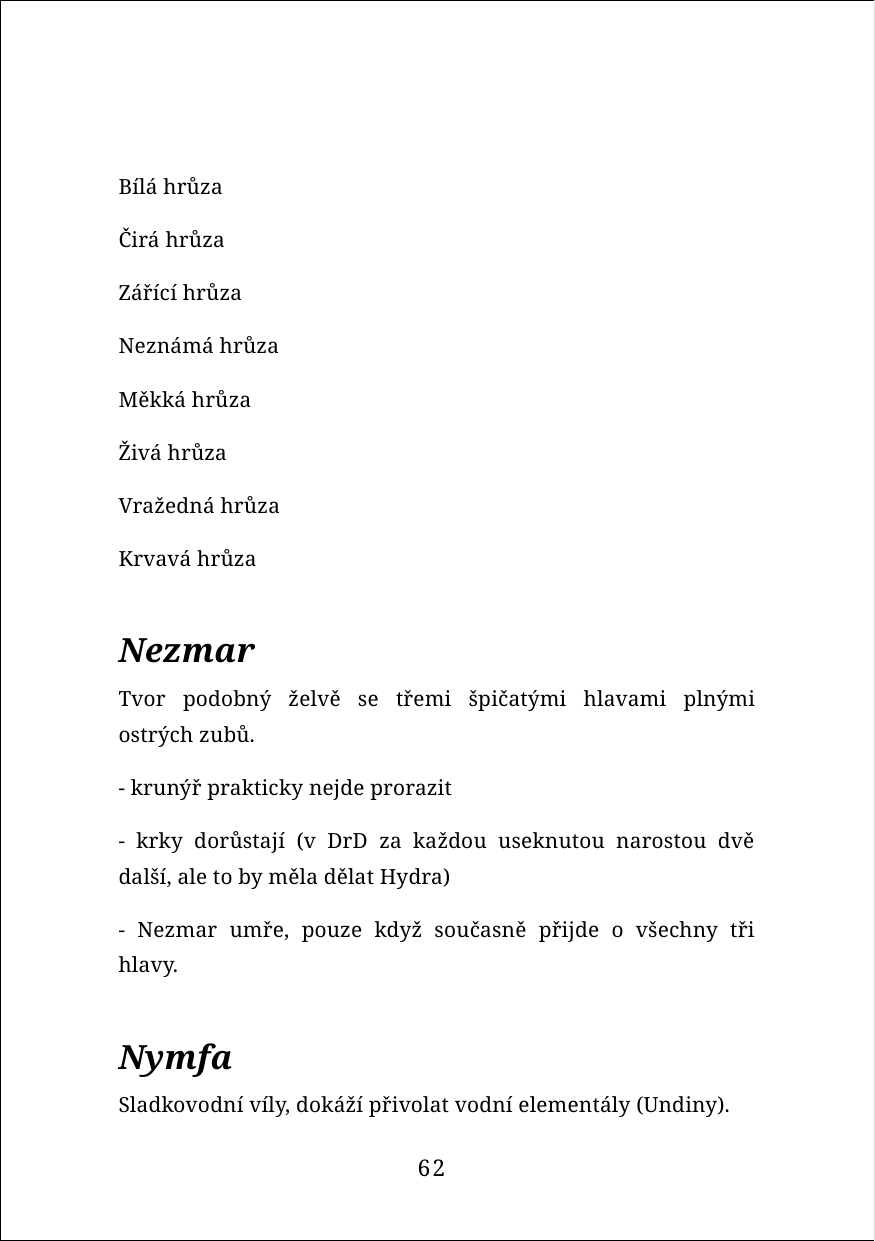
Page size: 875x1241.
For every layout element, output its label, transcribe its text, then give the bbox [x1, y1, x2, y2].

text Sladkovodní víly, dokáží přivolat vodní elementály (Undiny). [118, 1091, 756, 1119]
text - krky dorůstají (v DrD za každou useknutou narostou dvě další, ale to by měla dělat Hydra) [118, 826, 756, 890]
text Tvor podobný želvě se třemi špičatými hlavami plnými ostrých zubů. [118, 684, 756, 748]
text Živá hrůza [118, 438, 756, 466]
subtitle Nymfa [118, 1033, 756, 1079]
text Měkká hrůza [118, 385, 756, 413]
text - krunýř prakticky nejde prorazit [118, 773, 756, 802]
text Čirá hrůza [118, 225, 756, 253]
text - Nezmar umře, pouze když současně přijde o všechny tři hlavy. [118, 915, 756, 979]
subtitle Nezmar [118, 627, 756, 673]
text Zářící hrůza [118, 278, 756, 307]
text Bílá hrůza [118, 172, 756, 200]
text Neznámá hrůza [118, 331, 756, 360]
text Krvavá hrůza [118, 544, 756, 573]
text Vražedná hrůza [118, 491, 756, 519]
